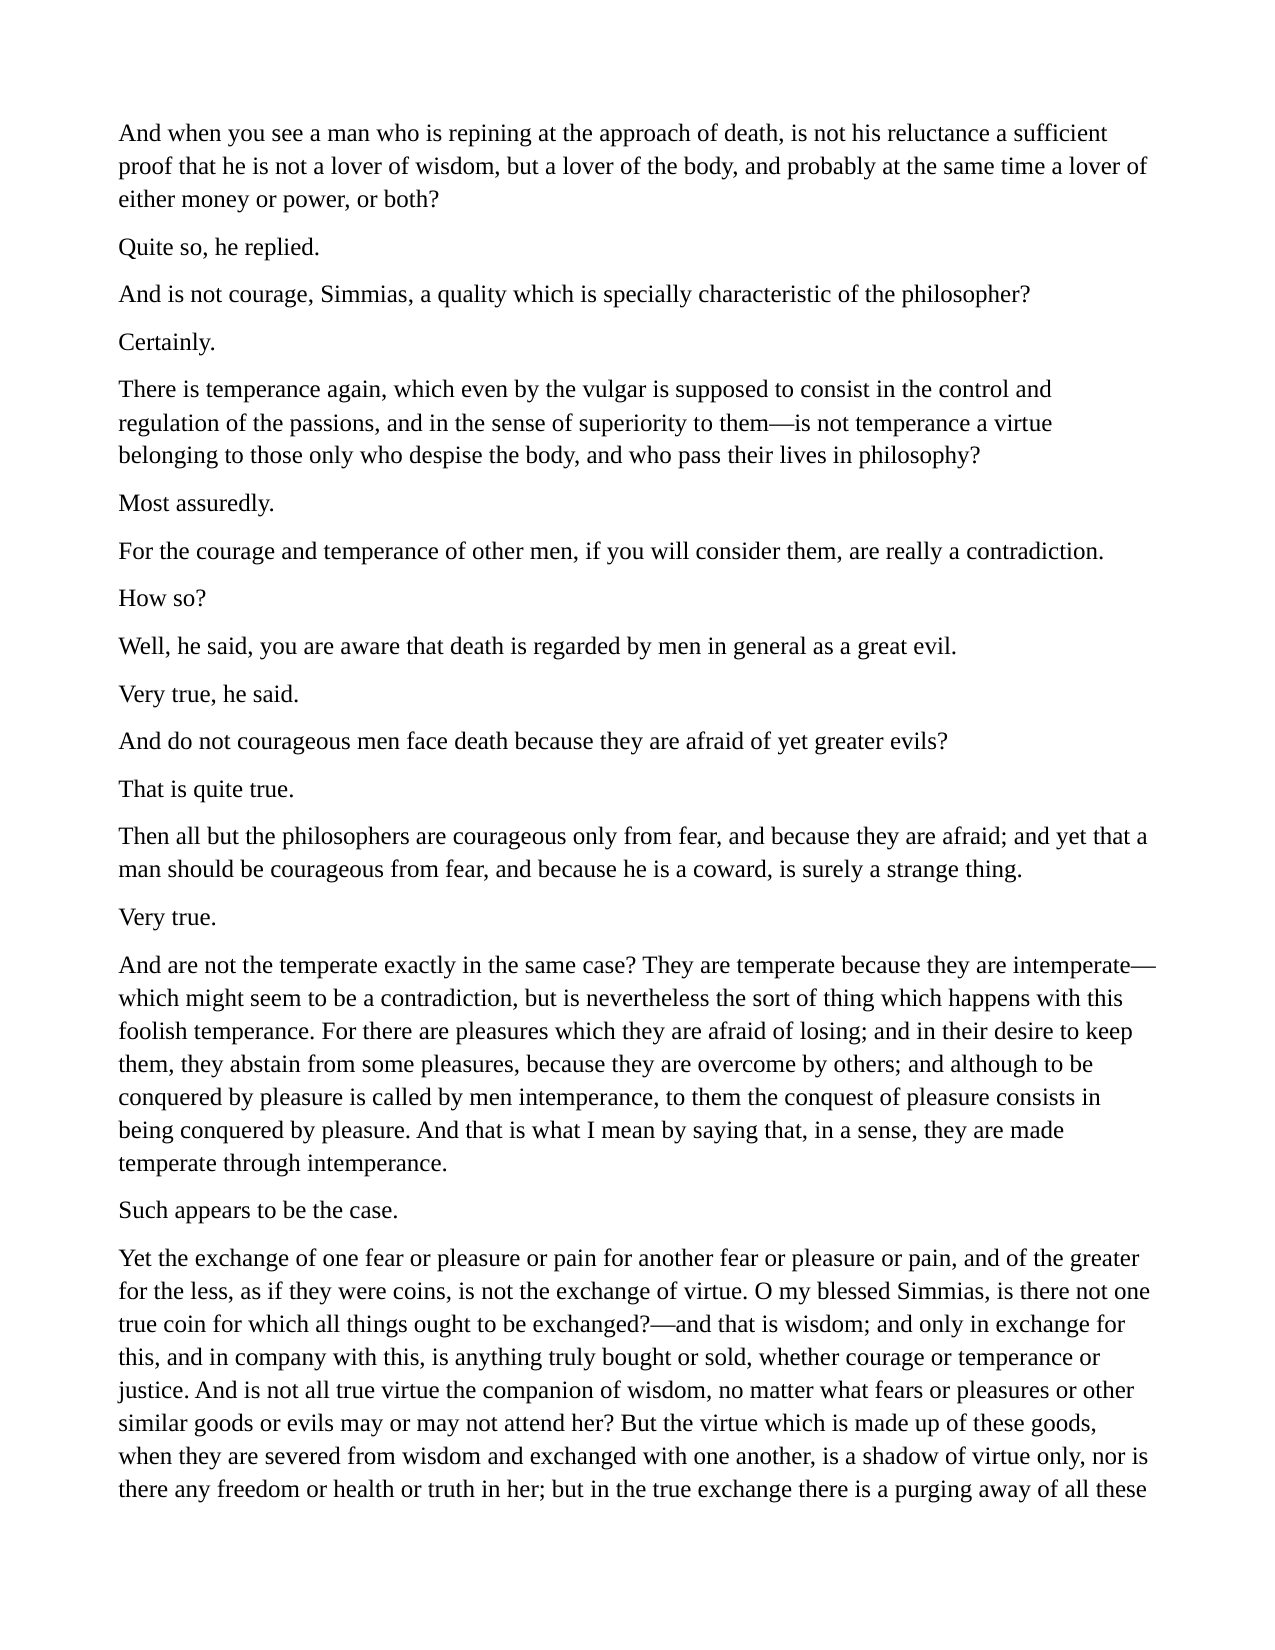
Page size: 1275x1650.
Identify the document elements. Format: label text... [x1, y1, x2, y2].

text And do not courageous men face death because they are afraid of yet greater evils? [118, 726, 1157, 755]
text Very true. [118, 902, 1157, 931]
text Such appears to be the case. [118, 1195, 1157, 1224]
text For the courage and temperance of other men, if you will consider them, are really a contradiction. [118, 536, 1157, 564]
text Well, he said, you are aware that death is regarded by men in general as a great evil. [118, 631, 1157, 660]
text And are not the temperate exactly in the same case? They are temperate because they are intemperate—which might seem to be a contradiction, but is nevertheless the sort of thing which happens with this foolish temperance. For there are pleasures which they are afraid of losing; and in their desire to keep them, they abstain from some pleasures, because they are overcome by others; and although to be conquered by pleasure is called by men intemperance, to them the conquest of pleasure consists in being conquered by pleasure. And that is what I mean by saying that, in a sense, they are made temperate through intemperance. [118, 950, 1157, 1177]
text Then all but the philosophers are courageous only from fear, and because they are afraid; and yet that a man should be courageous from fear, and because he is a coward, is surely a strange thing. [118, 821, 1157, 883]
text Yet the exchange of one fear or pleasure or pain for another fear or pleasure or pain, and of the greater for the less, as if they were coins, is not the exchange of virtue. O my blessed Simmias, is there not one true coin for which all things ought to be exchanged?—and that is wisdom; and only in exchange for this, and in company with this, is anything truly bought or sold, whether courage or temperance or justice. And is not all true virtue the companion of wisdom, no matter what fears or pleasures or other similar goods or evils may or may not attend her? But the virtue which is made up of these goods, when they are severed from wisdom and exchanged with one another, is a shadow of virtue only, nor is there any freedom or health or truth in her; but in the true exchange there is a purging away of all these [118, 1243, 1157, 1503]
text That is quite true. [118, 774, 1157, 803]
text Certainly. [118, 327, 1157, 356]
text Very true, he said. [118, 679, 1157, 707]
text There is temperance again, which even by the vulgar is supposed to consist in the control and regulation of the passions, and in the sense of superiority to them—is not temperance a virtue belonging to those only who despise the body, and who pass their lives in philosophy? [118, 374, 1157, 469]
text How so? [118, 583, 1157, 612]
text Quite so, he replied. [118, 232, 1157, 261]
text And is not courage, Simmias, a quality which is specially characteristic of the philosopher? [118, 279, 1157, 308]
text And when you see a man who is repining at the approach of death, is not his reluctance a sufficient proof that he is not a lover of wisdom, but a lover of the body, and probably at the same time a lover of either money or power, or both? [118, 118, 1157, 213]
text Most assuredly. [118, 488, 1157, 517]
